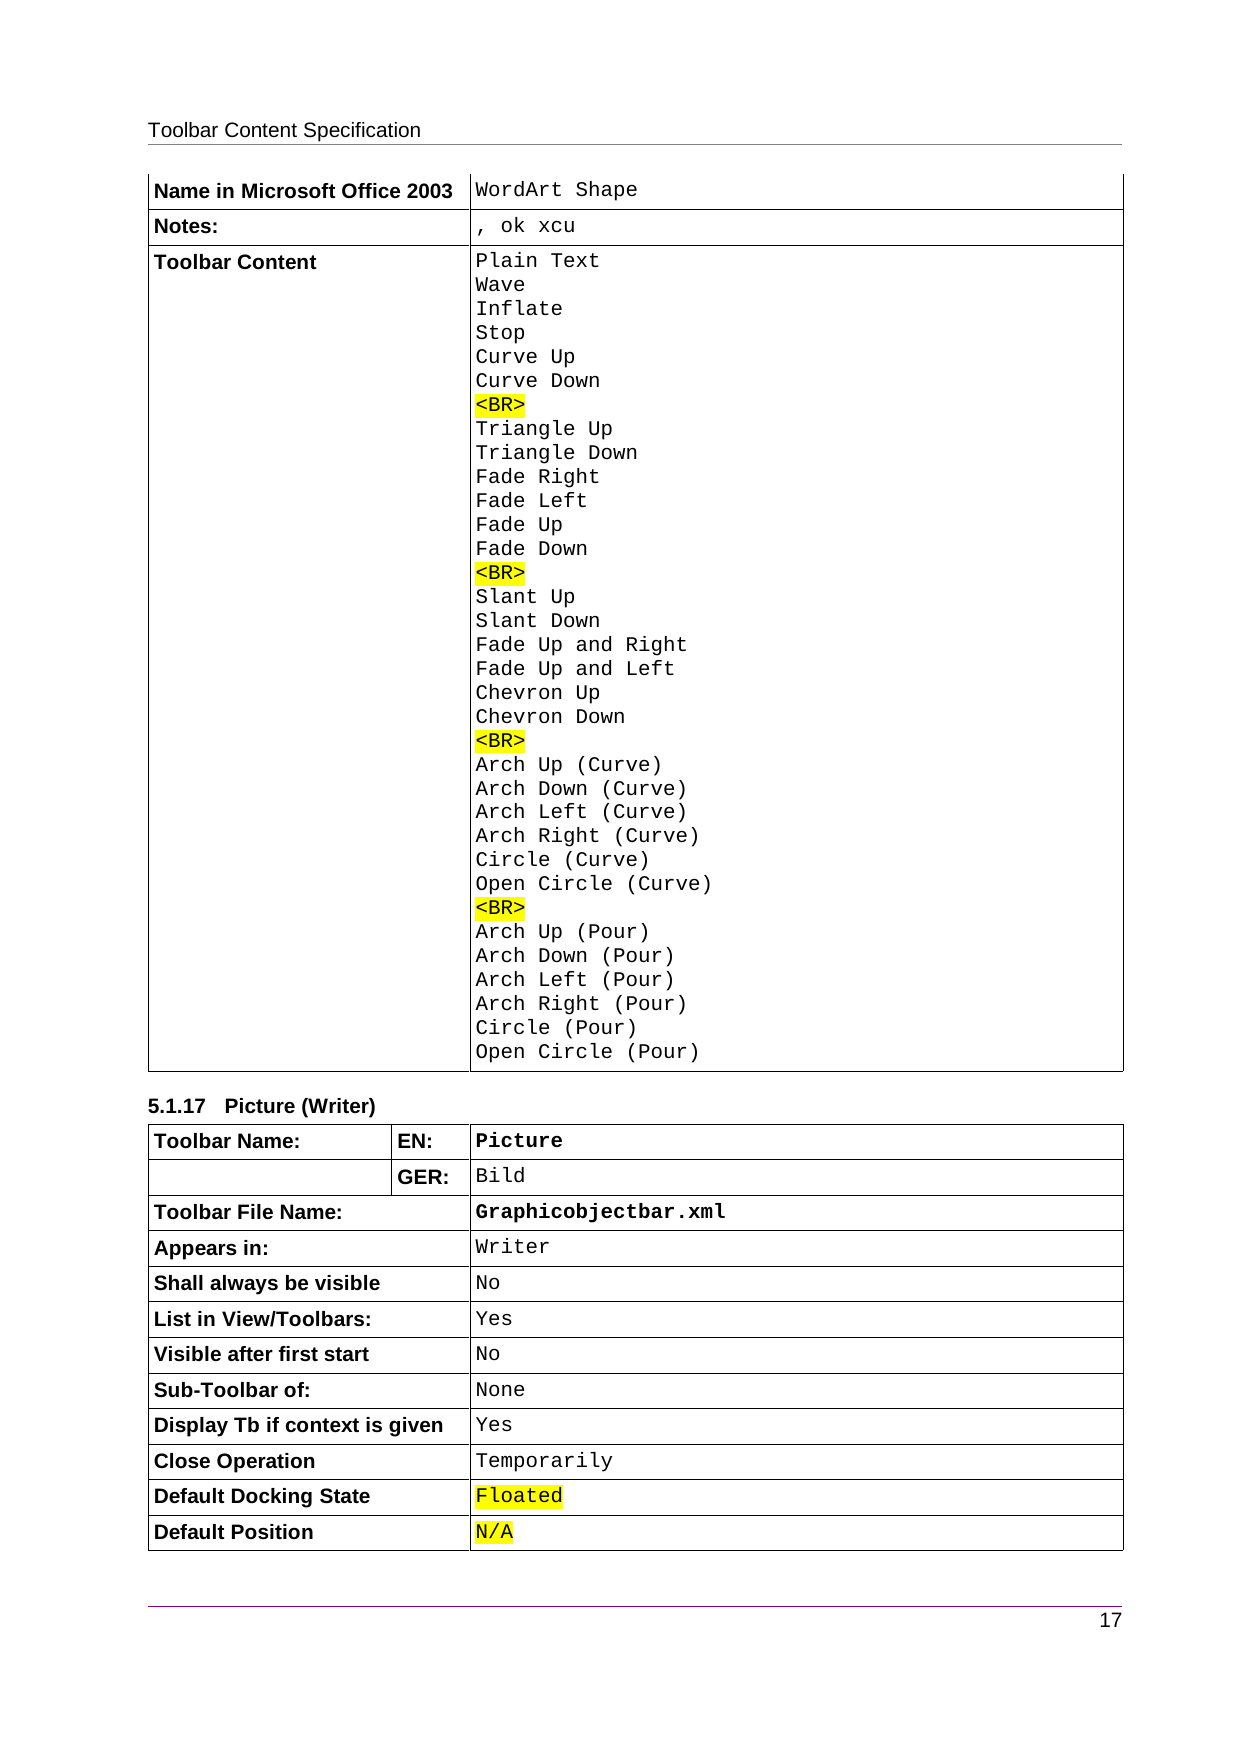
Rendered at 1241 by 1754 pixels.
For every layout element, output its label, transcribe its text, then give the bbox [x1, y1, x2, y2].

table_cell Close Operation [149, 1445, 469, 1479]
table_cell Sub-Toolbar of: [149, 1374, 469, 1408]
table_cell Shall always be visible [149, 1267, 469, 1301]
table_cell Name in Microsoft Office 2003 [149, 174, 469, 209]
table_cell Floated [471, 1480, 1123, 1515]
table_cell Appears in: [149, 1231, 469, 1266]
table_cell [149, 1160, 391, 1195]
table_cell Visible after first start [149, 1338, 469, 1373]
table_cell N/A [471, 1516, 1123, 1550]
table_cell Writer [471, 1231, 1123, 1266]
table_cell Temporarily [471, 1445, 1123, 1479]
table_cell Bild [471, 1160, 1123, 1195]
table_cell Toolbar Content [149, 246, 469, 1071]
table_header Toolbar Name: [149, 1125, 391, 1159]
table_cell GER: [392, 1160, 469, 1195]
table_header EN: [392, 1125, 469, 1159]
table_cell Plain Text Wave Inflate Stop Curve Up Curve Down <BR> Triangle Up Triangle Down Fade Right Fade Left Fade Up Fade Down <BR> Slant Up Slant Down Fade Up and Right Fade Up and Left Chevron Up Chevron Down <BR> Arch Up (Curve) Arch Down (Curve) Arch Left (Curve) Arch Right (Curve) Circle (Curve) Open Circle (Curve) <BR> Arch Up (Pour) Arch Down (Pour) Arch Left (Pour) Arch Right (Pour) Circle (Pour) Open Circle (Pour) [471, 246, 1123, 1071]
table_cell Toolbar File Name: [149, 1196, 469, 1230]
subtitle Picture (Writer) [148, 1094, 1122, 1118]
table_cell Default Docking State [149, 1480, 469, 1515]
table_cell Display Tb if context is given [149, 1409, 469, 1444]
table_cell Yes [471, 1302, 1123, 1337]
table_cell Graphicobjectbar.xml [471, 1196, 1123, 1230]
table_cell Yes [471, 1409, 1123, 1444]
table_cell No [471, 1267, 1123, 1301]
table_cell List in View/Toolbars: [149, 1302, 469, 1337]
table_cell Notes: [149, 210, 469, 245]
table_header Picture [471, 1125, 1123, 1159]
table_cell None [471, 1374, 1123, 1408]
table_cell WordArt Shape [471, 174, 1123, 209]
table_cell Default Position [149, 1516, 469, 1550]
table_cell No [471, 1338, 1123, 1373]
table_cell , ok xcu [471, 210, 1123, 245]
